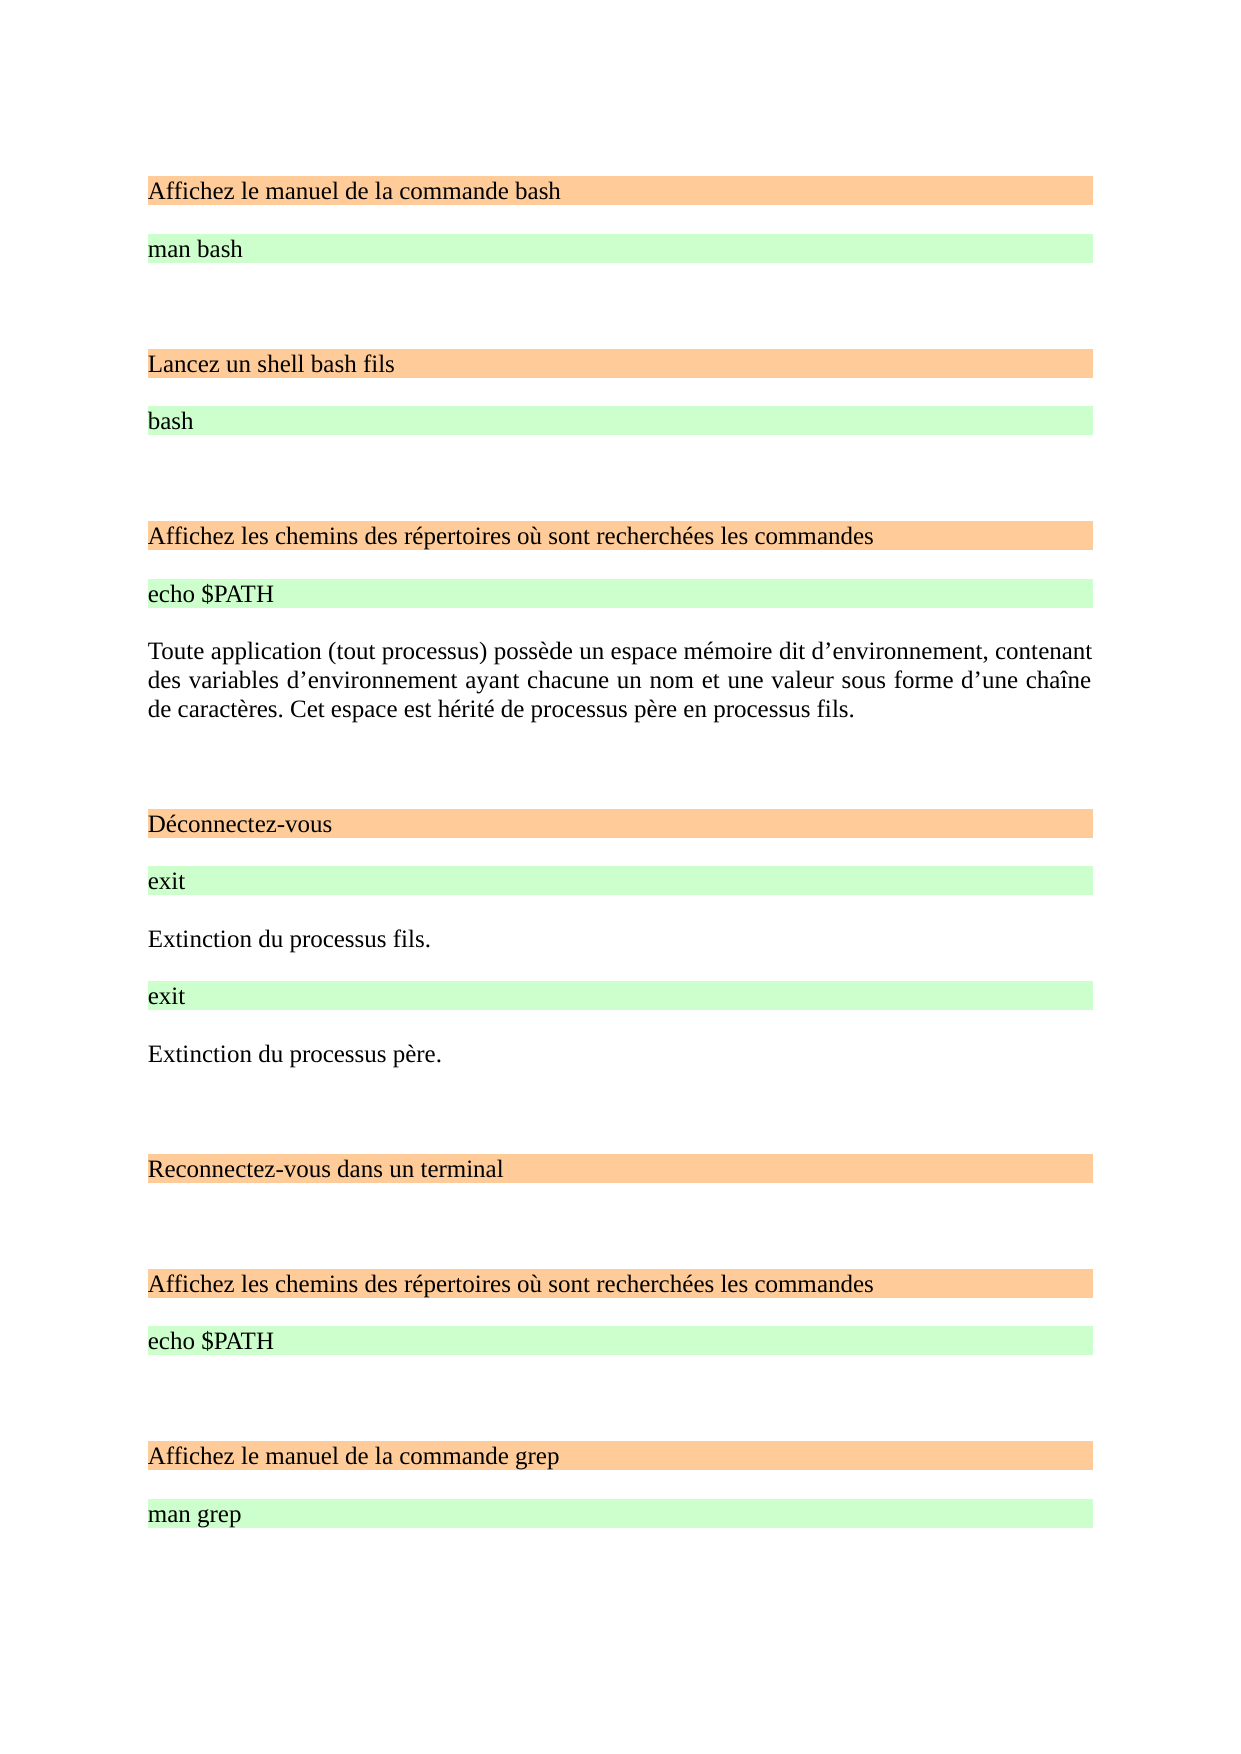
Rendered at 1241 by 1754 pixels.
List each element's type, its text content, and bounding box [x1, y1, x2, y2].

text echo $PATH [148, 579, 1093, 608]
text Affichez les chemins des répertoires où sont recherchées les commandes [148, 1269, 1093, 1298]
text Affichez le manuel de la commande grep [148, 1441, 1093, 1470]
text Extinction du processus fils. [148, 924, 1093, 953]
text exit [148, 866, 1093, 895]
text Toute application (tout processus) possède un espace mémoire dit d’environnement, contenant des variables d’environnement ayant chacune un nom et une valeur sous forme d’une chaîne de caractères. Cet espace est hérité de processus père en processus fils. [148, 636, 1093, 723]
text man bash [148, 234, 1093, 263]
text Déconnectez-vous [148, 809, 1093, 838]
text Reconnectez-vous dans un terminal [148, 1154, 1093, 1183]
text echo $PATH [148, 1326, 1093, 1355]
text Affichez le manuel de la commande bash [148, 176, 1093, 205]
text Affichez les chemins des répertoires où sont recherchées les commandes [148, 521, 1093, 550]
text exit [148, 981, 1093, 1010]
text bash [148, 406, 1093, 435]
text Lancez un shell bash fils [148, 349, 1093, 378]
text Extinction du processus père. [148, 1039, 1093, 1068]
text man grep [148, 1499, 1093, 1528]
